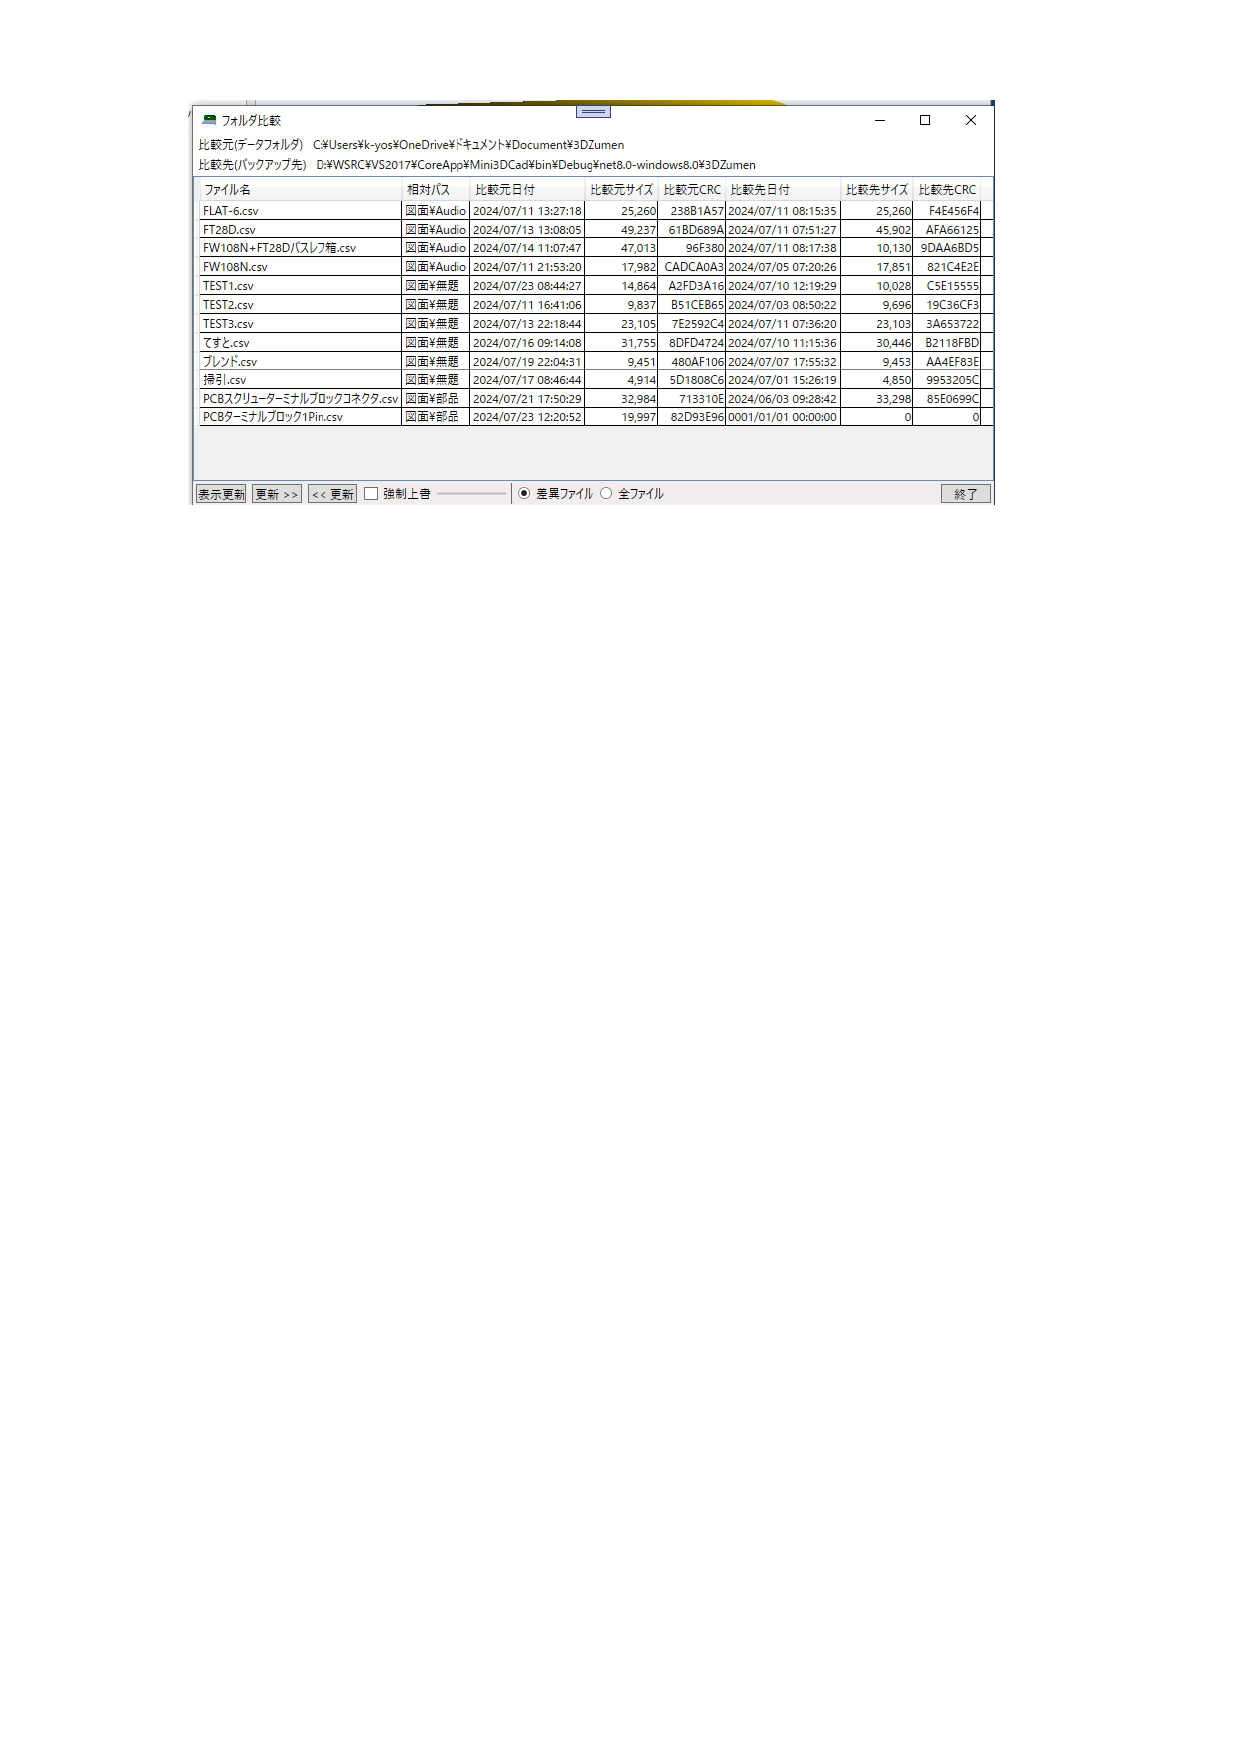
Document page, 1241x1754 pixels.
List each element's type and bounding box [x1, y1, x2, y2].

picture [188, 100, 995, 505]
